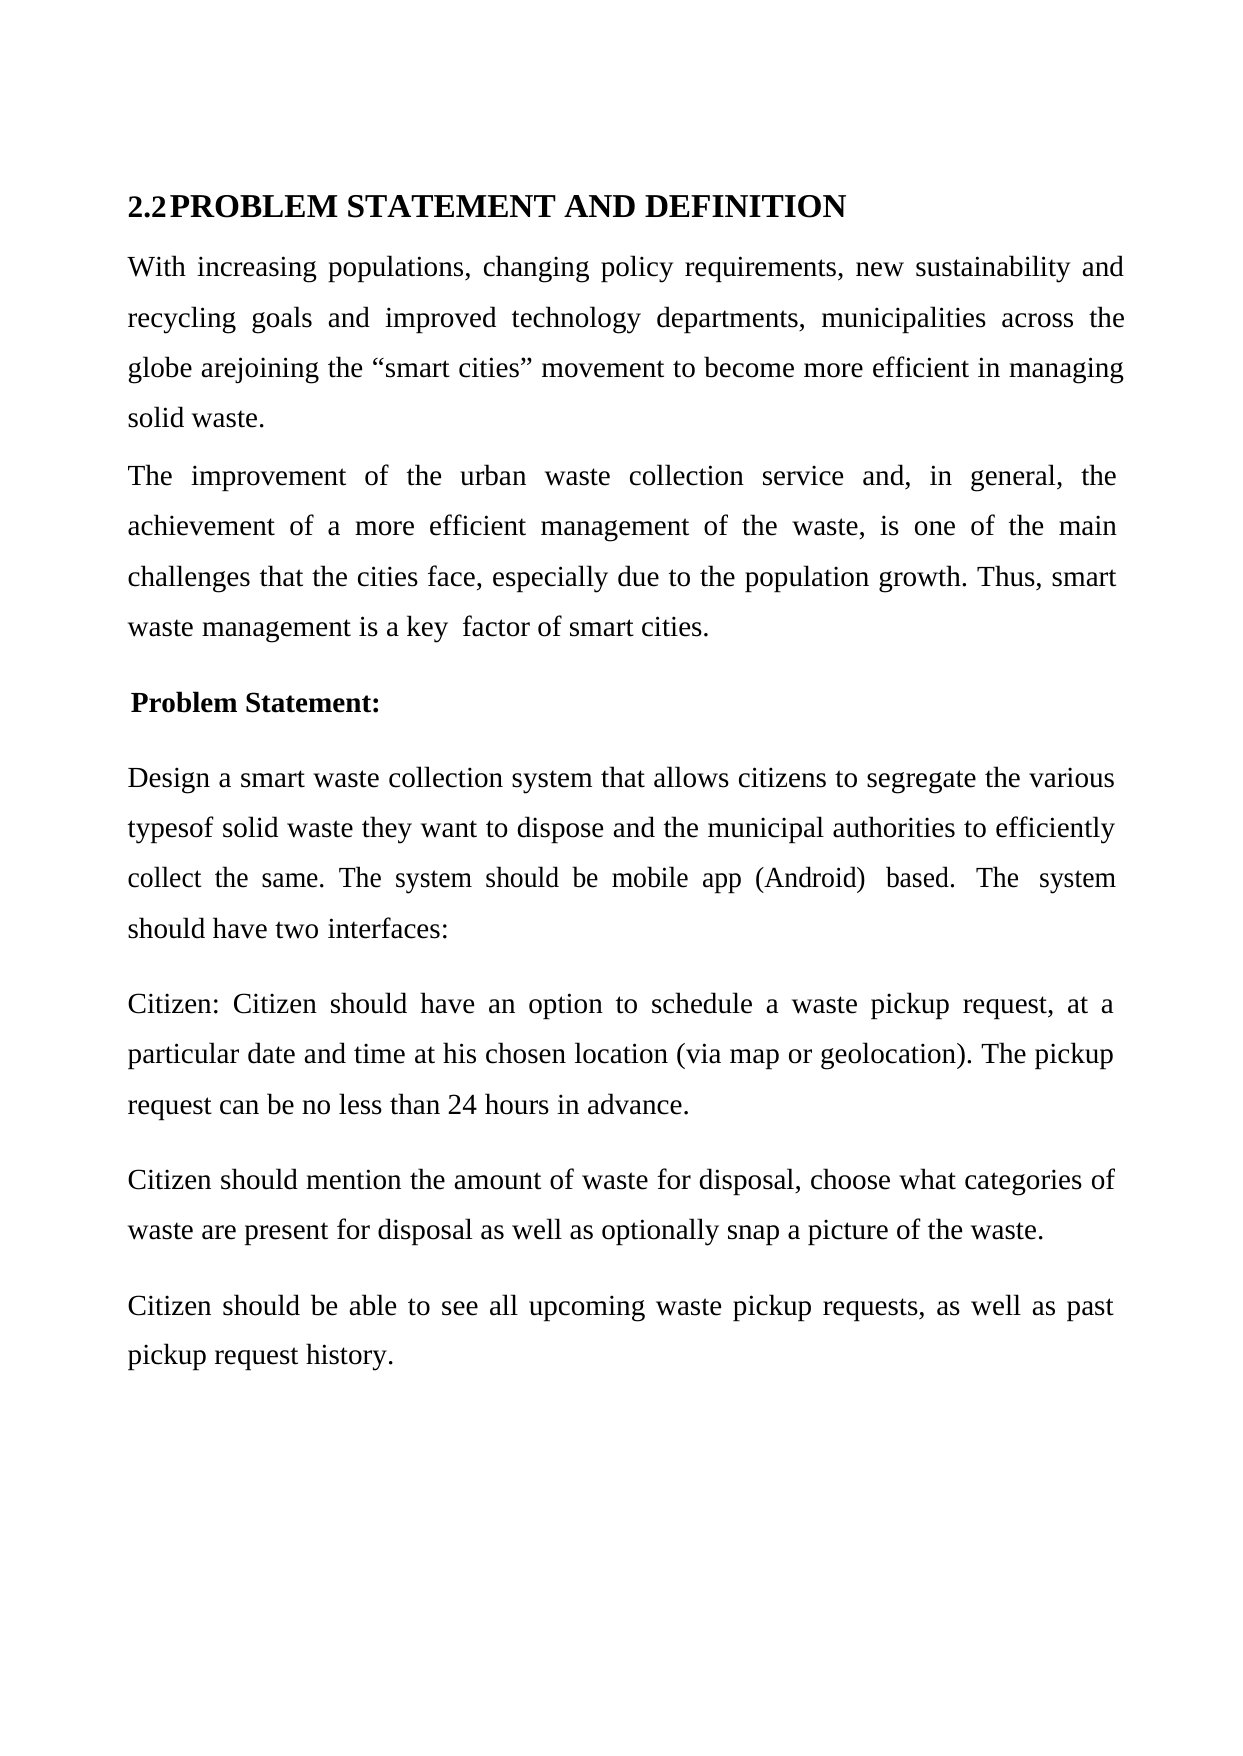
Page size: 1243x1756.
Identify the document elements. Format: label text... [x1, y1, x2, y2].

subtitle PROBLEM STATEMENT AND DEFINITION [127, 187, 1174, 225]
text Citizen should mention the amount of waste for disposal, choose what categories of waste are present for disposal as well as optionally snap a picture of the waste. [127, 1162, 1116, 1246]
text The improvement of the urban waste collection service and, in general, the achievement of a more efficient management of the waste, is one of the main challenges that the cities face, especially due to the population growth. Thus, smart waste management is a key factor of smart cities. [127, 458, 1117, 642]
text With increasing populations, changing policy requirements, new sustainability and recycling goals and improved technology departments, municipalities across the globe arejoining the “smart cities” movement to become more efficient in managing solid waste. [127, 249, 1125, 434]
subtitle Problem Statement: [131, 685, 1174, 718]
text Citizen: Citizen should have an option to schedule a waste pickup request, at a particular date and time at his chosen location (via map or geolocation). The pickup request can be no less than 24 hours in advance. [127, 986, 1116, 1121]
text Design a smart waste collection system that allows citizens to segregate the various typesof solid waste they want to dispose and the municipal authorities to efficiently collect the same. The system should be mobile app (Android) based. The system should have two interfaces: [127, 760, 1117, 944]
text Citizen should be able to see all upcoming waste pickup requests, as well as past pickup request history. [127, 1288, 1116, 1371]
